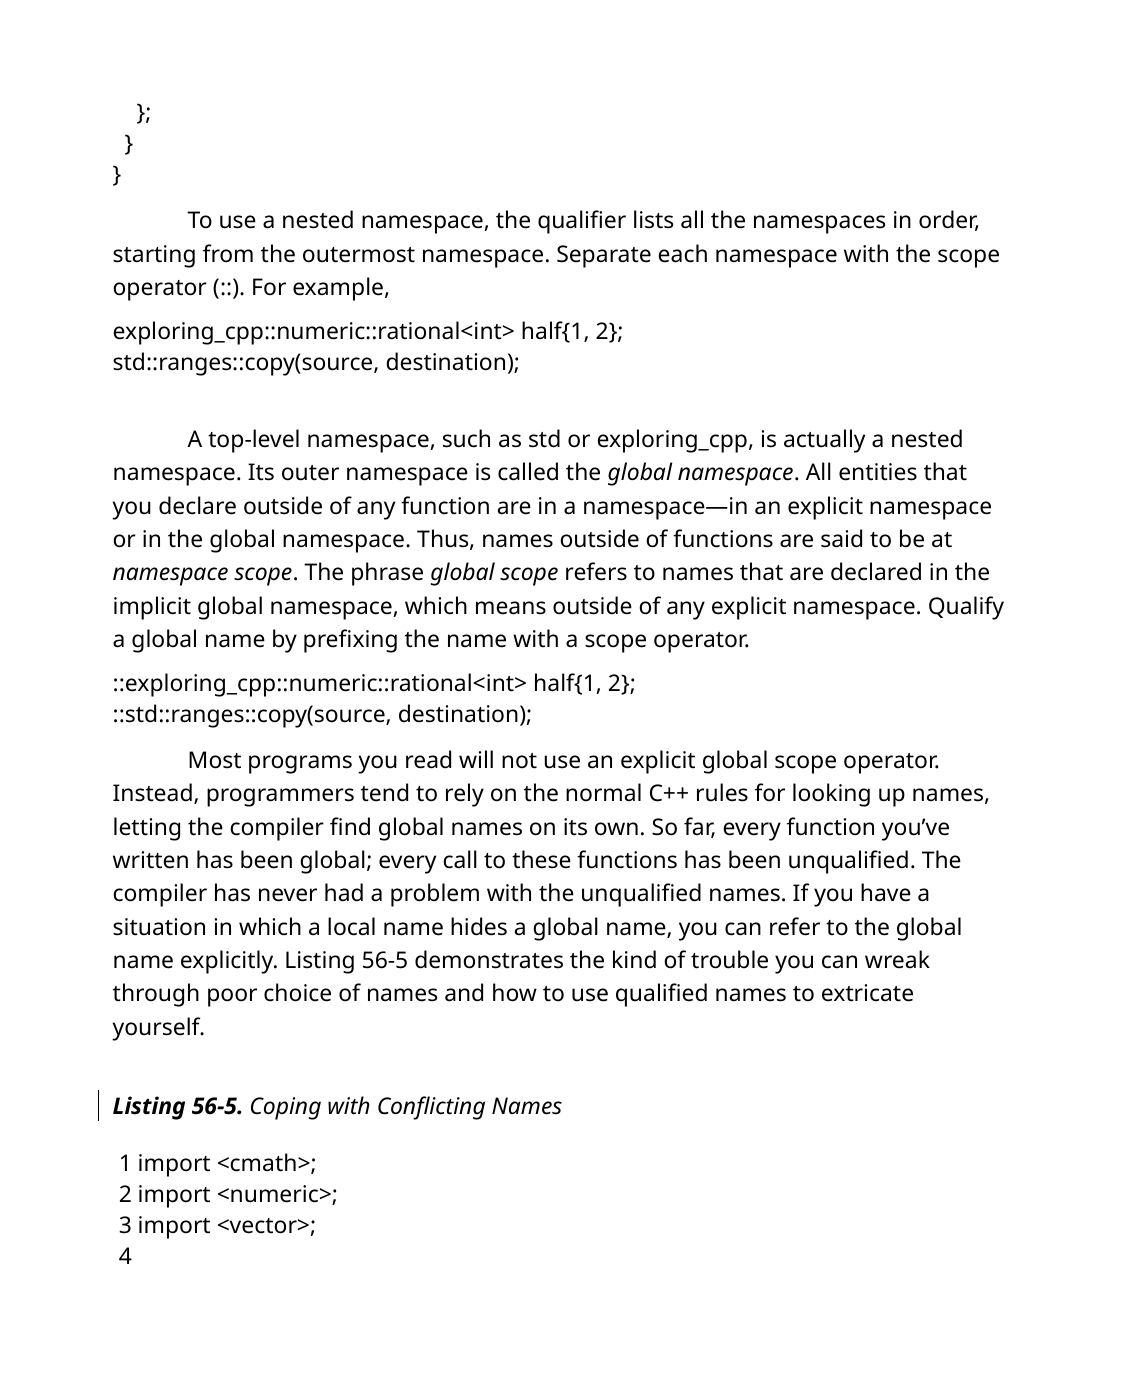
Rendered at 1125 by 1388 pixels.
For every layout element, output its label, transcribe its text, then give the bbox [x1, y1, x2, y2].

text exploring_cpp::numeric::rational<int> half{1, 2}; [112, 315, 1012, 346]
text 1 import <cmath>; [112, 1146, 1012, 1178]
text Listing 56-5. Coping with Conflicting Names [112, 1090, 1012, 1121]
text ::exploring_cpp::numeric::rational<int> half{1, 2}; [112, 667, 1012, 698]
text 4 [112, 1240, 1012, 1271]
text 2 import <numeric>; [112, 1178, 1012, 1209]
text A top-level namespace, such as std or exploring_cpp, is actually a nested namespace. Its outer namespace is called the global namespace. All entities that you declare outside of any function are in a namespace—in an explicit namespace or in the global namespace. Thus, names outside of functions are said to be at namespace scope. The phrase global scope refers to names that are declared in the implicit global namespace, which means outside of any explicit namespace. Qualify a global name by prefixing the name with a scope operator. [112, 421, 1012, 654]
text Most programs you read will not use an explicit global scope operator. Instead, programmers tend to rely on the normal C++ rules for looking up names, letting the compiler find global names on its own. So far, every function you’ve written has been global; every call to these functions has been unqualified. The compiler has never had a problem with the unqualified names. If you have a situation in which a local name hides a global name, you can refer to the global name explicitly. Listing 56-5 demonstrates the kind of trouble you can wreak through poor choice of names and how to use qualified names to extricate yourself. [112, 742, 1012, 1042]
text } [112, 158, 1012, 190]
text } [112, 127, 1012, 158]
text To use a nested namespace, the qualifier lists all the namespaces in order, starting from the outermost namespace. Separate each namespace with the scope operator (::). For example, [112, 202, 1012, 302]
text ::std::ranges::copy(source, destination); [112, 698, 1012, 729]
text std::ranges::copy(source, destination); [112, 346, 1012, 377]
text }; [112, 96, 1012, 127]
text 3 import <vector>; [112, 1209, 1012, 1240]
